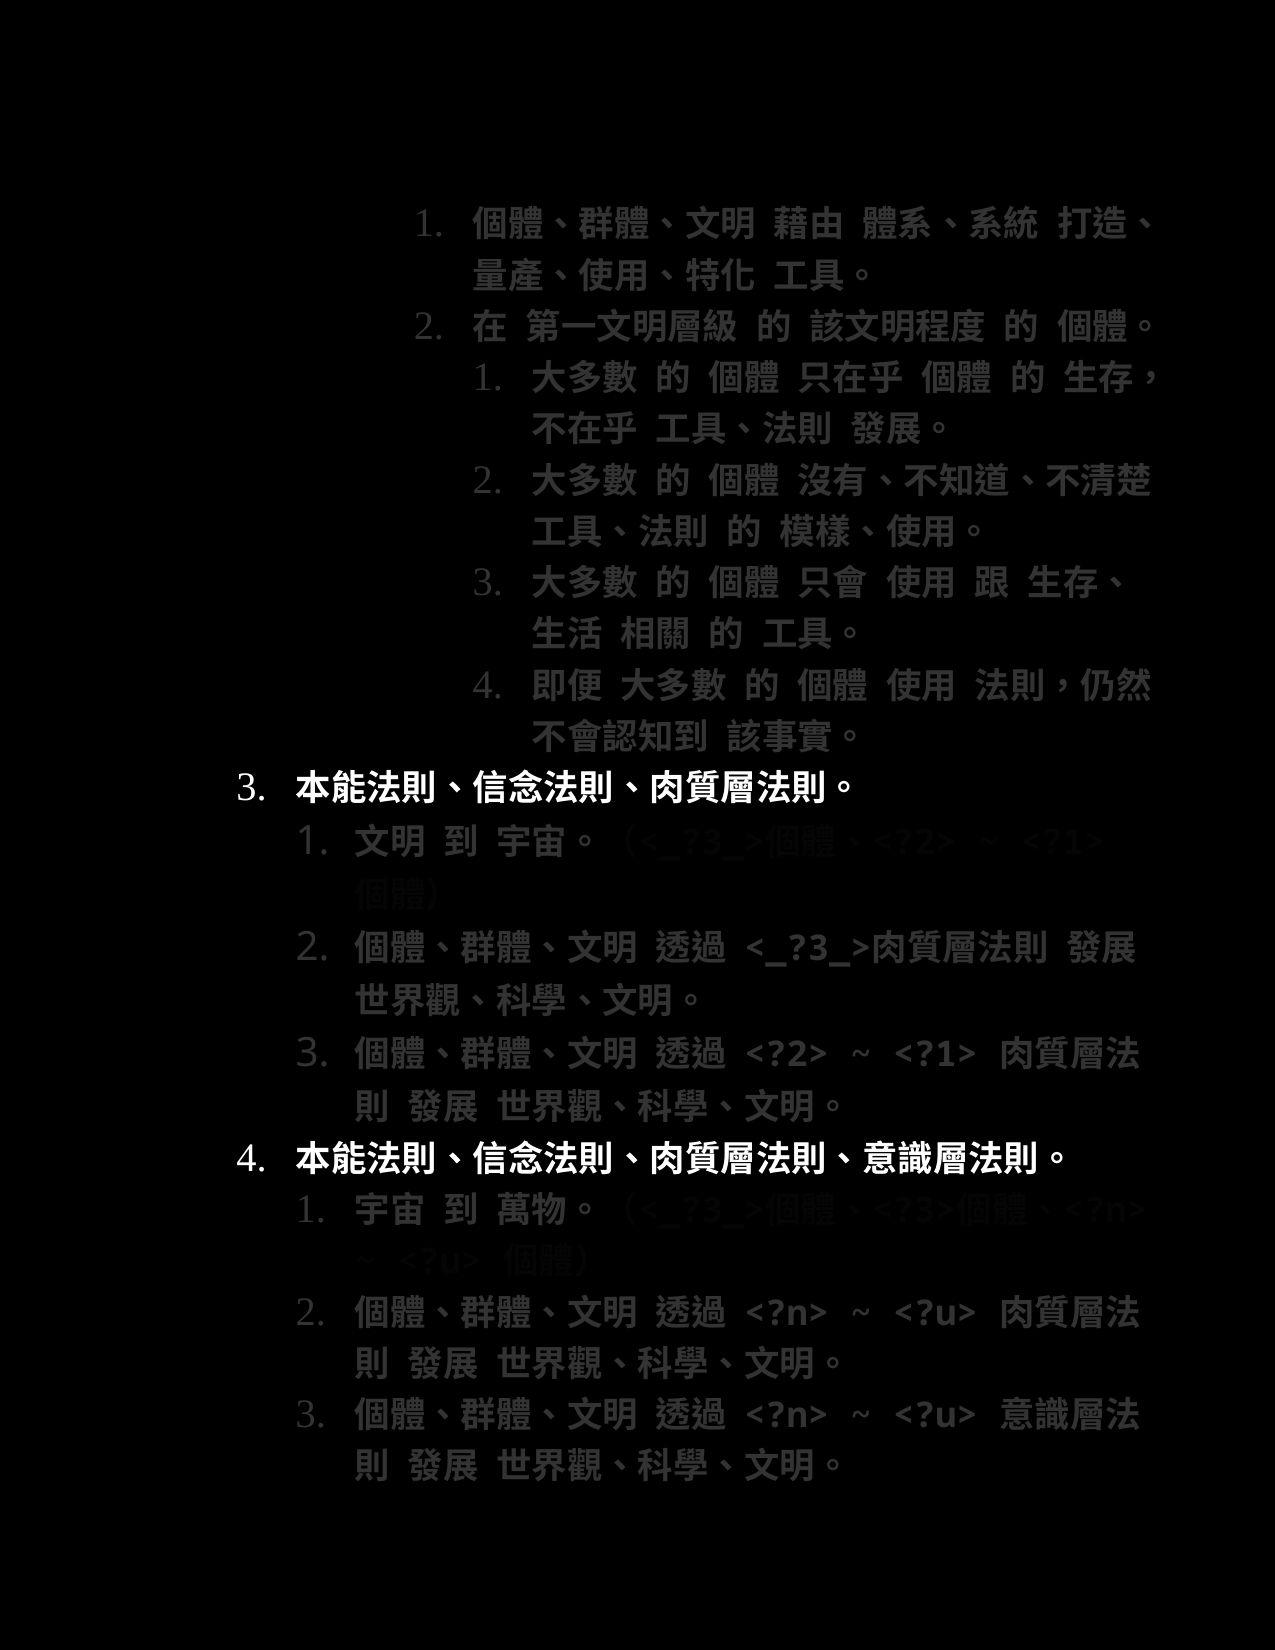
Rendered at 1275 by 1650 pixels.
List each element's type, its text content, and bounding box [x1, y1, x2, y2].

list 個體、群體、文明 透過 <?2> ~ <?1> 肉質層法則 發展 世界觀、科學、文明。 [295, 1023, 1157, 1130]
list 宇宙 到 萬物。（<_?3_>個體、<?3>個體、<?n> ~ <?u> 個體） [295, 1181, 1157, 1284]
list 即便 大多數 的 個體 使用 法則，仍然 不會認知到 該事實。 [472, 657, 1157, 759]
list 文明 到 宇宙。（<_?3_>個體、<?2> ~ <?1> 個體） [295, 811, 1157, 917]
list 大多數 的 個體 只在乎 個體 的 生存，不在乎 工具、法則 發展。 [472, 349, 1157, 452]
list 本能法則、信念法則、肉質層法則、意識層法則。 [236, 1130, 1157, 1181]
list 個體、群體、文明 藉由 體系、系統 打造、量產、使用、特化 工具。 [413, 196, 1157, 298]
list 本能法則、信念法則、肉質層法則。 [236, 759, 1157, 811]
list 在 第一文明層級 的 該文明程度 的 個體。 [413, 298, 1157, 349]
list 個體、群體、文明 透過 <?n> ~ <?u> 肉質層法則 發展 世界觀、科學、文明。 [295, 1284, 1157, 1386]
list 大多數 的 個體 沒有、不知道、不清楚 工具、法則 的 模樣、使用。 [472, 452, 1157, 554]
list 個體、群體、文明 透過 <_?3_>肉質層法則 發展 世界觀、科學、文明。 [295, 917, 1157, 1023]
list 個體、群體、文明 透過 <?n> ~ <?u> 意識層法則 發展 世界觀、科學、文明。 [295, 1386, 1157, 1489]
list 大多數 的 個體 只會 使用 跟 生存、生活 相關 的 工具。 [472, 554, 1157, 657]
